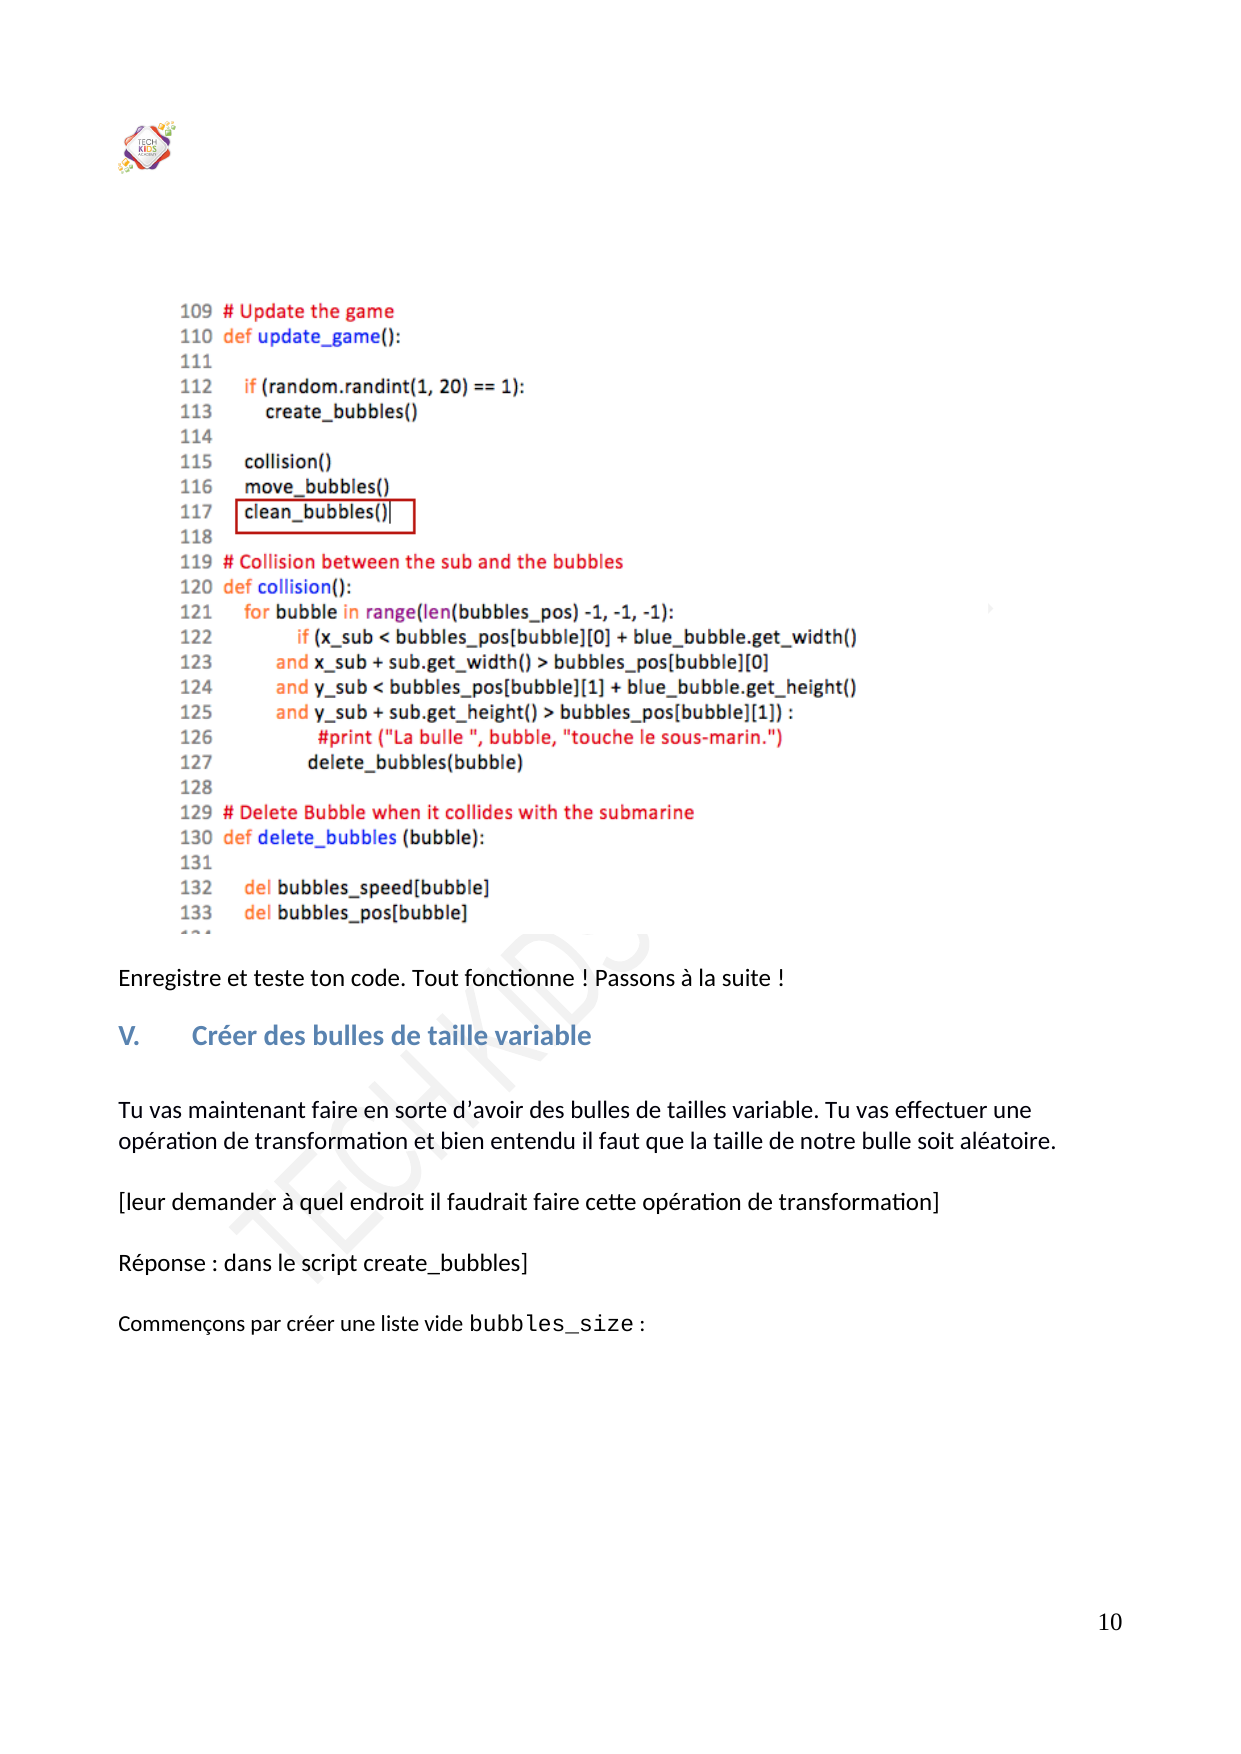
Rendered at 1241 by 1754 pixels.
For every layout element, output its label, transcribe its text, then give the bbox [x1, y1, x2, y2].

text Réponse : dans le script create_bubbles] [296, 1248, 1122, 1278]
text Commençons par créer une liste vide bubbles_size : [118, 1309, 1122, 1338]
text Enregistre et teste ton code. Tout fonctionne ! Passons à la suite ! [521, 962, 587, 992]
picture [118, 118, 176, 176]
text [leur demander à quel endroit il faudrait faire cette opération de transformation] [321, 1186, 1122, 1216]
subtitle Créer des bulles de taille variable [481, 1017, 1122, 1053]
text Réponse : dans le script create_bubbles] [118, 1248, 310, 1278]
text Tu vas maintenant faire en sorte d’avoir des bulles de tailles variable. Tu vas effectuer une opération de transformation et bien entendu il faut que la taille de notre bulle soit aléatoire. [415, 1094, 1122, 1155]
text Enregistre et teste ton code. Tout fonctionne ! Passons à la suite ! [587, 962, 1122, 992]
text Enregistre et teste ton code. Tout fonctionne ! Passons à la suite ! [118, 962, 536, 992]
subtitle Créer des bulles de taille variable [448, 1017, 478, 1047]
picture [176, 297, 989, 934]
text Tu vas maintenant faire en sorte d’avoir des bulles de tailles variable. Tu vas effectuer une opération de transformation et bien entendu il faut que la taille de notre bulle soit aléatoire. [118, 1094, 435, 1155]
text [leur demander à quel endroit il faudrait faire cette opération de transformation] [118, 1186, 307, 1216]
subtitle Créer des bulles de taille variable [118, 1017, 468, 1053]
